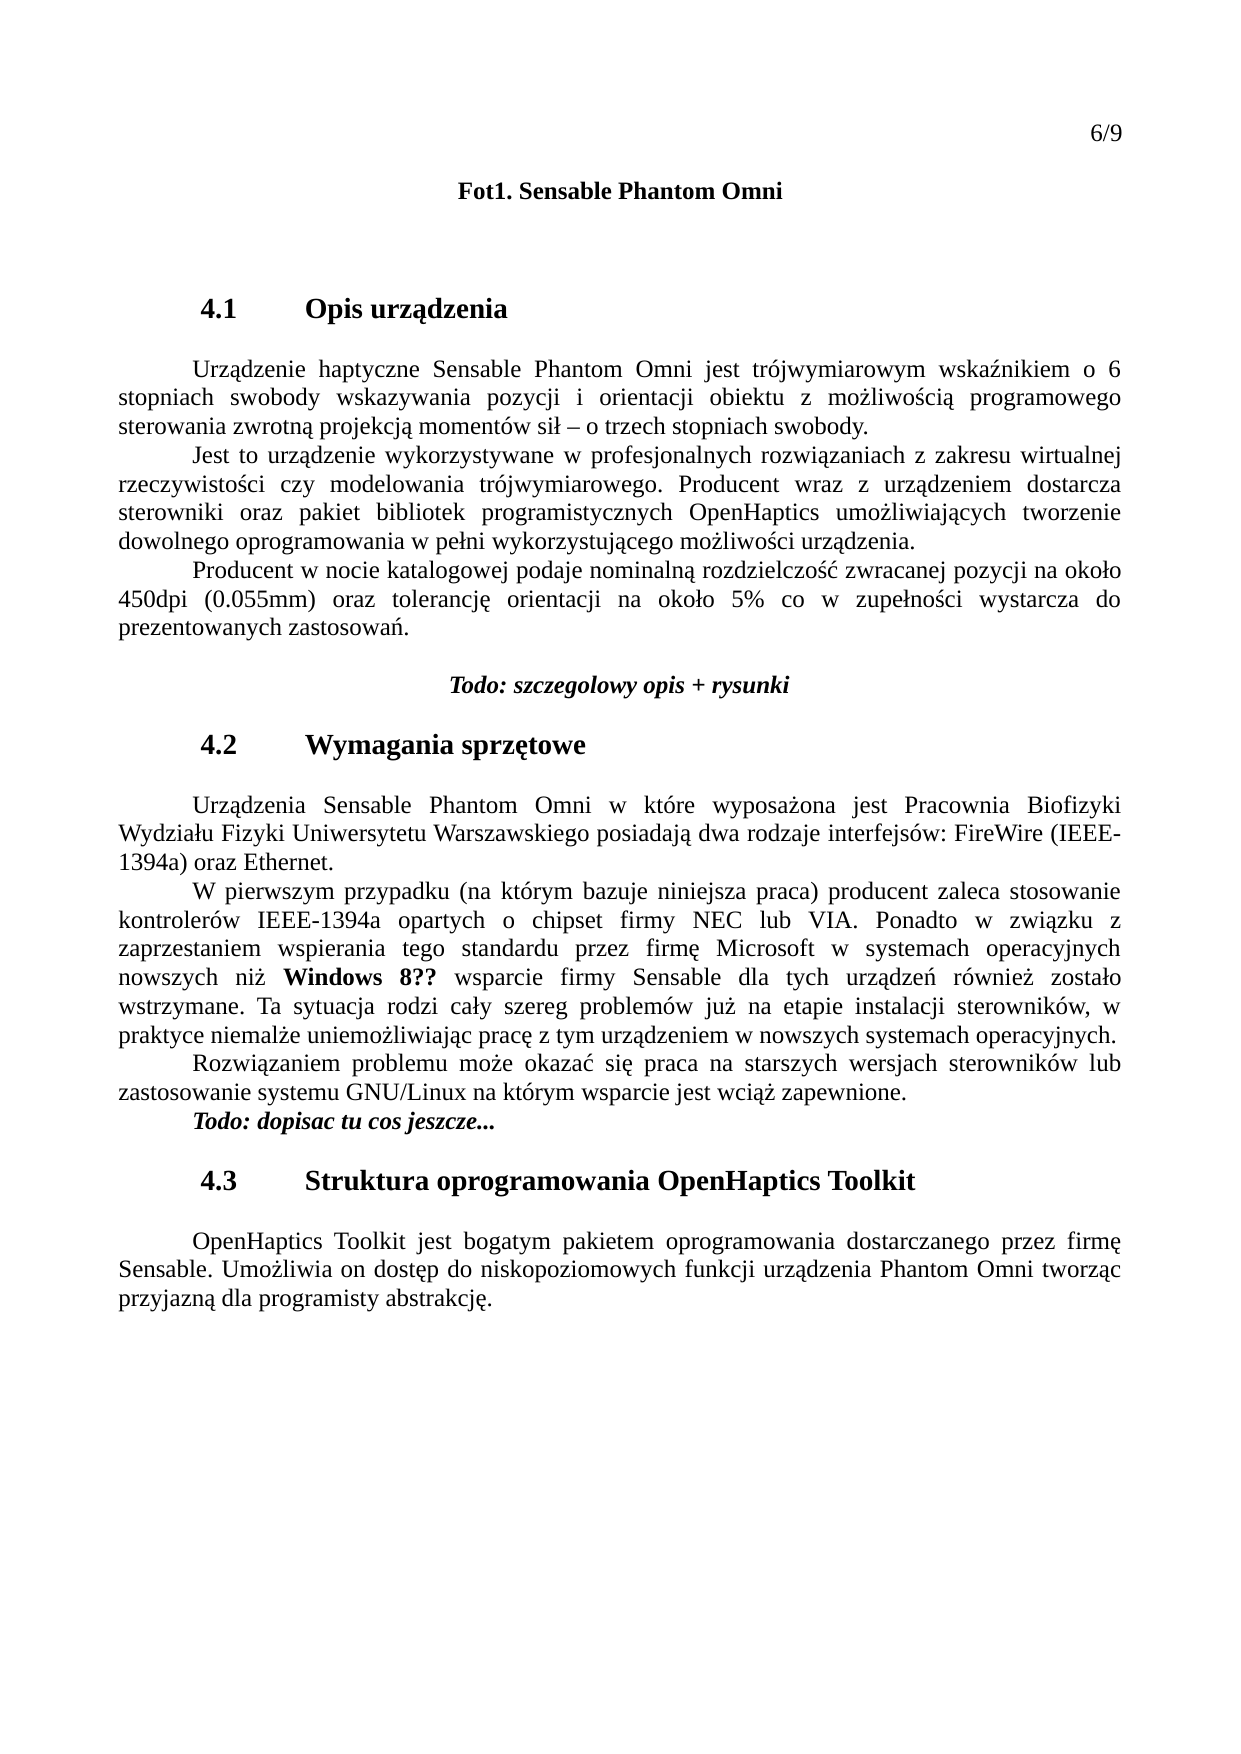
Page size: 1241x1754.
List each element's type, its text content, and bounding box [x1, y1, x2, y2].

text OpenHaptics Toolkit jest bogatym pakietem oprogramowania dostarczanego przez firmę Sensable. Umożliwia on dostęp do niskopoziomowych funkcji urządzenia Phantom Omni tworząc przyjazną dla programisty abstrakcję. [118, 1226, 1122, 1312]
text Producent w nocie katalogowej podaje nominalną rozdzielczość zwracanej pozycji na około 450dpi (0.055mm) oraz tolerancję orientacji na około 5% co w zupełności wystarcza do prezentowanych zastosowań. [118, 555, 1122, 641]
text Urządzenie haptyczne Sensable Phantom Omni jest trójwymiarowym wskaźnikiem o 6 stopniach swobody wskazywania pozycji i orientacji obiektu z możliwością programowego sterowania zwrotną projekcją momentów sił – o trzech stopniach swobody. [118, 354, 1122, 440]
text W pierwszym przypadku (na którym bazuje niniejsza praca) producent zaleca stosowanie kontrolerów IEEE-1394a opartych o chipset firmy NEC lub VIA. Ponadto w związku z zaprzestaniem wspierania tego standardu przez firmę Microsoft w systemach operacyjnych nowszych niż Windows 8?? wsparcie firmy Sensable dla tych urządzeń również zostało wstrzymane. Ta sytuacja rodzi cały szereg problemów już na etapie instalacji sterowników, w praktyce niemalże uniemożliwiając pracę z tym urządzeniem w nowszych systemach operacyjnych. [118, 876, 1122, 1048]
text Urządzenia Sensable Phantom Omni w które wyposażona jest Pracownia Biofizyki Wydziału Fizyki Uniwersytetu Warszawskiego posiadają dwa rodzaje interfejsów: FireWire (IEEE-1394a) oraz Ethernet. [118, 790, 1122, 876]
text Todo: szczegolowy opis + rysunki [118, 670, 1122, 699]
list Opis urządzenia [193, 291, 1122, 325]
list Wymagania sprzętowe [193, 727, 1122, 761]
text Rozwiązaniem problemu może okazać się praca na starszych wersjach sterowników lub zastosowanie systemu GNU/Linux na którym wsparcie jest wciąż zapewnione. [118, 1048, 1122, 1106]
text Jest to urządzenie wykorzystywane w profesjonalnych rozwiązaniach z zakresu wirtualnej rzeczywistości czy modelowania trójwymiarowego. Producent wraz z urządzeniem dostarcza sterowniki oraz pakiet bibliotek programistycznych OpenHaptics umożliwiających tworzenie dowolnego oprogramowania w pełni wykorzystującego możliwości urządzenia. [118, 440, 1122, 555]
list Struktura oprogramowania OpenHaptics Toolkit [193, 1163, 1122, 1197]
text Fot1. Sensable Phantom Omni [118, 176, 1122, 205]
text Todo: dopisac tu cos jeszcze... [118, 1106, 1122, 1135]
